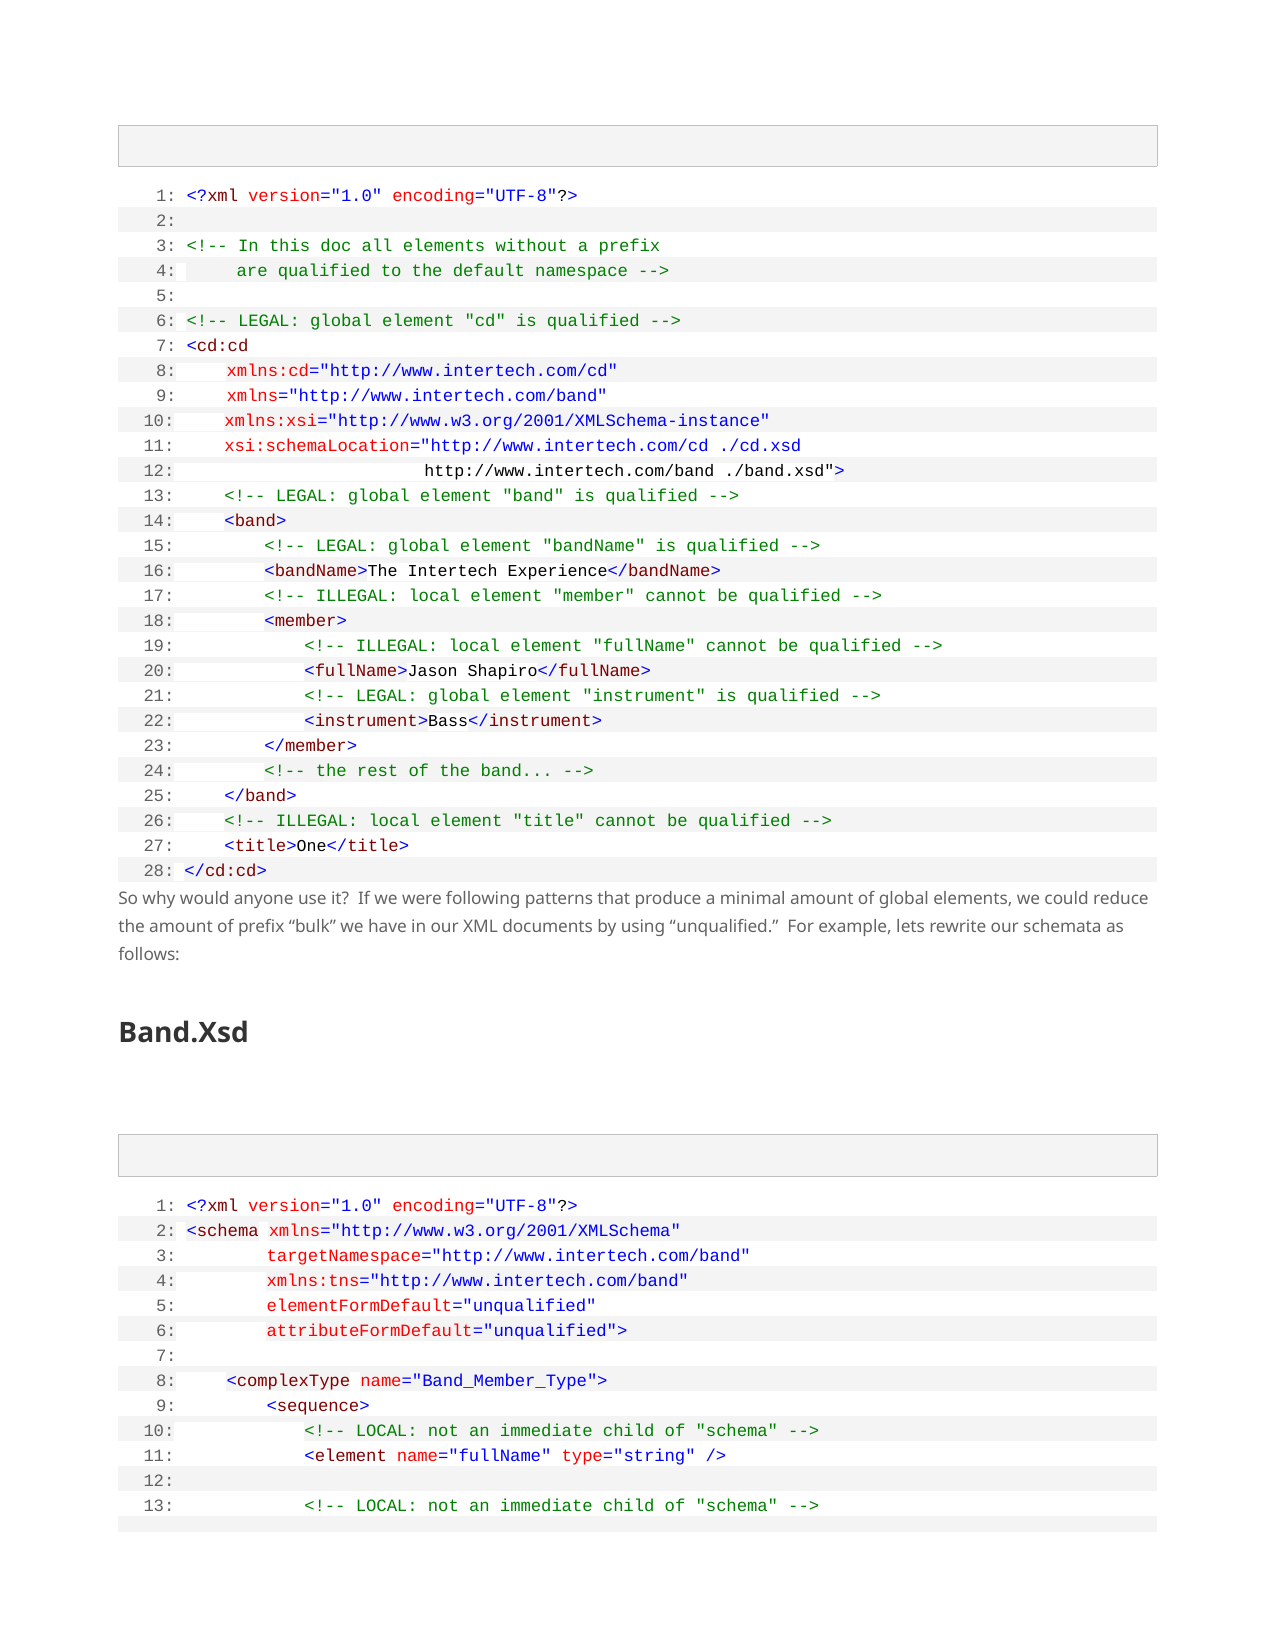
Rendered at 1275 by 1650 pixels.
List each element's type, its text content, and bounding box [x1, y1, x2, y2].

text 6: attributeFormDefault="unqualified"> [118, 1316, 1157, 1341]
text 13: <!-- LOCAL: not an immediate child of "schema" --> [118, 1491, 1157, 1516]
text 7: [118, 1341, 1157, 1366]
text 19: <!-- ILLEGAL: local element "fullName" cannot be qualified --> [118, 632, 1157, 657]
text 1: <?xml version="1.0" encoding="UTF-8"?> [118, 182, 1157, 207]
text 17: <!-- ILLEGAL: local element "member" cannot be qualified --> [118, 582, 1157, 607]
text 3: targetNamespace="http://www.intertech.com/band" [118, 1241, 1157, 1266]
text 2: <schema xmlns="http://www.w3.org/2001/XMLSchema" [118, 1216, 1157, 1241]
text 26: <!-- ILLEGAL: local element "title" cannot be qualified --> [118, 807, 1157, 832]
text 8: <complexType name="Band_Member_Type"> [118, 1366, 1157, 1391]
text 5: [118, 282, 1157, 307]
text 3: <!-- In this doc all elements without a prefix [118, 232, 1157, 257]
text 9: xmlns="http://www.intertech.com/band" [118, 382, 1157, 407]
text 9: <sequence> [118, 1391, 1157, 1416]
text 13: <!-- LEGAL: global element "band" is qualified --> [118, 482, 1157, 507]
text 12: [118, 1466, 1157, 1491]
text 6: <!-- LEGAL: global element "cd" is qualified --> [118, 307, 1157, 332]
text 4: xmlns:tns="http://www.intertech.com/band" [118, 1266, 1157, 1291]
text 4: are qualified to the default namespace --> [118, 257, 1157, 282]
text 24: <!-- the rest of the band... --> [118, 757, 1157, 782]
text 25: </band> [118, 782, 1157, 807]
text 14: <band> [118, 507, 1157, 532]
text So why would anyone use it? If we were following patterns that produce a minimal amount of global elements, we could reduce the amount of prefix “bulk” we have in our XML documents by using “unqualified.” For example, lets rewrite our schemata as follows: [118, 882, 1157, 966]
text 7: <cd:cd [118, 332, 1157, 357]
text 12: http://www.intertech.com/band ./band.xsd"> [118, 457, 1157, 482]
text 5: elementFormDefault="unqualified" [118, 1291, 1157, 1316]
text 20: <fullName>Jason Shapiro</fullName> [118, 657, 1157, 682]
text 10: <!-- LOCAL: not an immediate child of "schema" --> [118, 1416, 1157, 1441]
text 27: <title>One</title> [118, 832, 1157, 857]
text 11: <element name="fullName" type="string" /> [118, 1441, 1157, 1466]
subtitle Band.Xsd [118, 1013, 1157, 1051]
text 16: <bandName>The Intertech Experience</bandName> [118, 557, 1157, 582]
text 11: xsi:schemaLocation="http://www.intertech.com/cd ./cd.xsd [118, 432, 1157, 457]
text 21: <!-- LEGAL: global element "instrument" is qualified --> [118, 682, 1157, 707]
text 1: <?xml version="1.0" encoding="UTF-8"?> [118, 1191, 1157, 1216]
text 22: <instrument>Bass</instrument> [118, 707, 1157, 732]
text 28: </cd:cd> [118, 857, 1157, 882]
text 2: [118, 207, 1157, 232]
text 23: </member> [118, 732, 1157, 757]
text 18: <member> [118, 607, 1157, 632]
text 8: xmlns:cd="http://www.intertech.com/cd" [118, 357, 1157, 382]
text 10: xmlns:xsi="http://www.w3.org/2001/XMLSchema-instance" [118, 407, 1157, 432]
text 15: <!-- LEGAL: global element "bandName" is qualified --> [118, 532, 1157, 557]
